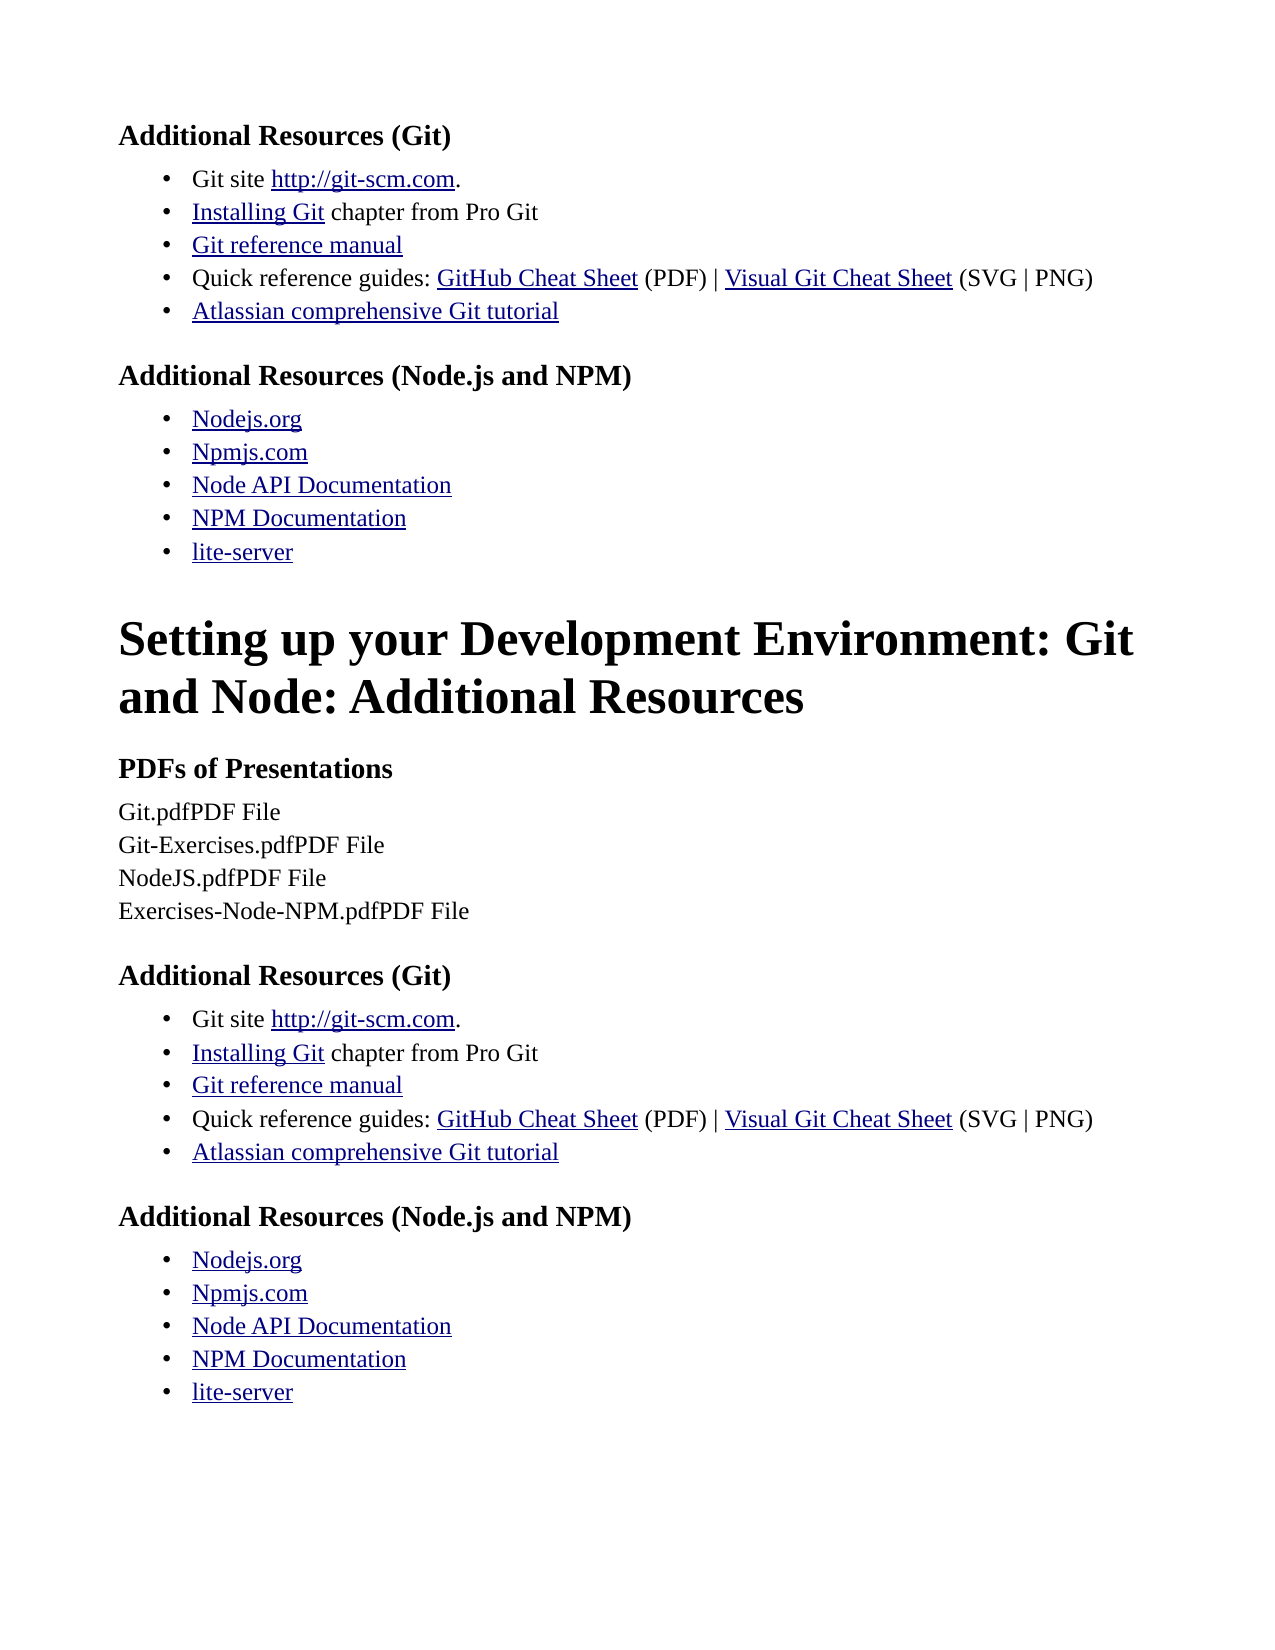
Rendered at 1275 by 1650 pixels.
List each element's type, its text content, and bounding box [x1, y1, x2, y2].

subtitle Additional Resources (Node.js and NPM) [118, 358, 1157, 392]
subtitle Additional Resources (Git) [118, 958, 1157, 992]
list Git site http://git-scm.com. [162, 164, 1157, 193]
list Git reference manual [162, 1071, 1157, 1099]
list Nodejs.org [162, 404, 1157, 433]
list NPM Documentation [162, 1344, 1157, 1373]
list Installing Git chapter from Pro Git [162, 197, 1157, 226]
list Quick reference guides: GitHub Cheat Sheet (PDF) | Visual Git Cheat Sheet (SVG | PNG) [162, 263, 1157, 292]
text Exercises-Node-NPM.pdfPDF File [118, 896, 1157, 925]
text Git.pdfPDF File [118, 797, 1157, 826]
list Git site http://git-scm.com. [162, 1004, 1157, 1033]
list Node API Documentation [162, 471, 1157, 499]
list Git reference manual [162, 230, 1157, 259]
subtitle Additional Resources (Node.js and NPM) [118, 1199, 1157, 1232]
subtitle Setting up your Development Environment: Git and Node: Additional Resources [118, 609, 1157, 724]
list Node API Documentation [162, 1311, 1157, 1340]
list lite-server [162, 1377, 1157, 1406]
list Installing Git chapter from Pro Git [162, 1038, 1157, 1066]
list Npmjs.com [162, 437, 1157, 466]
list Atlassian comprehensive Git tutorial [162, 296, 1157, 325]
list NPM Documentation [162, 503, 1157, 532]
text Git-Exercises.pdfPDF File [118, 830, 1157, 859]
list Npmjs.com [162, 1278, 1157, 1307]
subtitle Additional Resources (Git) [118, 118, 1157, 152]
list Quick reference guides: GitHub Cheat Sheet (PDF) | Visual Git Cheat Sheet (SVG | PNG) [162, 1104, 1157, 1132]
subtitle PDFs of Presentations [118, 751, 1157, 785]
list lite-server [162, 537, 1157, 565]
list Nodejs.org [162, 1245, 1157, 1274]
text NodeJS.pdfPDF File [118, 863, 1157, 892]
list Atlassian comprehensive Git tutorial [162, 1137, 1157, 1165]
